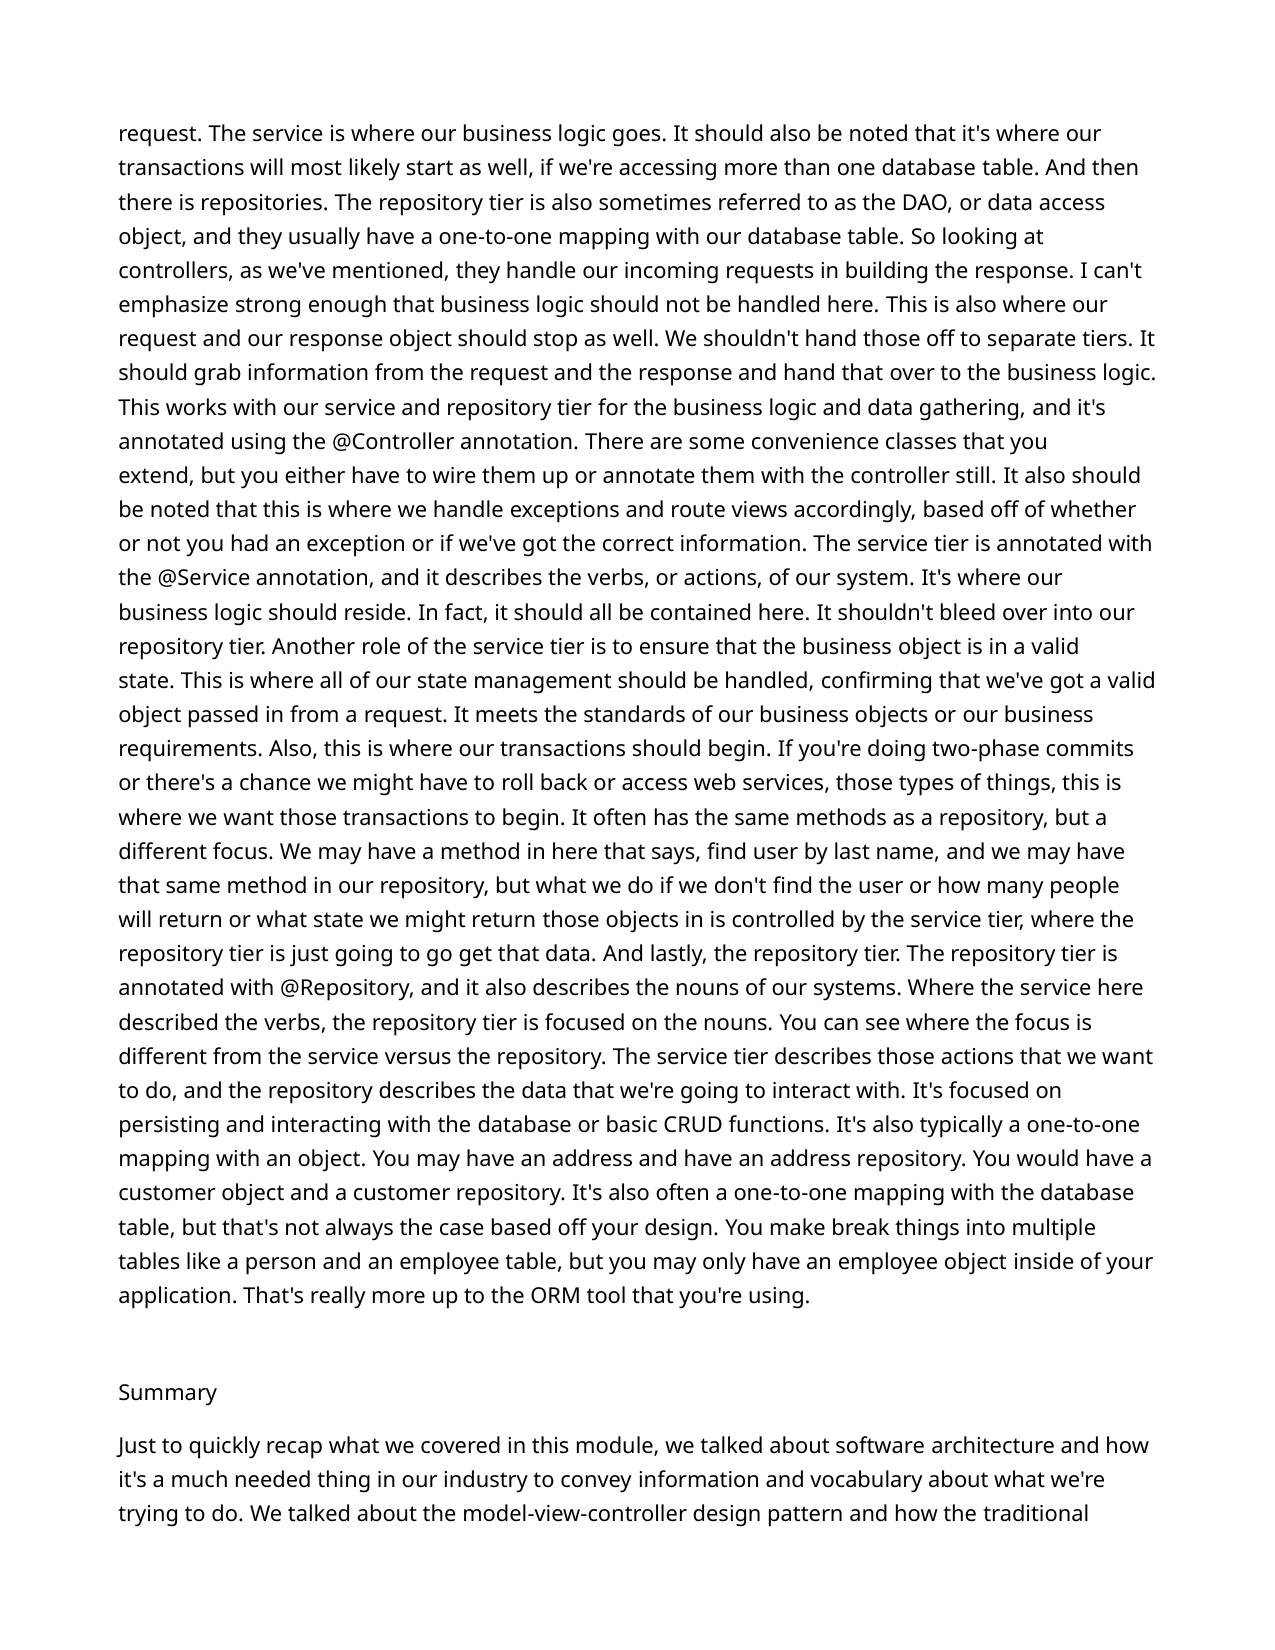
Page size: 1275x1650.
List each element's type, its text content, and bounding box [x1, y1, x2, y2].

subtitle Summary [118, 1376, 1157, 1406]
text Just to quickly recap what we covered in this module, we talked about software architecture and how it's a much needed thing in our industry to convey information and vocabulary about what we're trying to do. We talked about the model‑view‑controller design pattern and how the traditional [118, 1430, 1157, 1528]
text request. The service is where our business logic goes. It should also be noted that it's where our transactions will most likely start as well, if we're accessing more than one database table. And then there is repositories. The repository tier is also sometimes referred to as the DAO, or data access object, and they usually have a one‑to‑one mapping with our database table. So looking at controllers, as we've mentioned, they handle our incoming requests in building the response. I can't emphasize strong enough that business logic should not be handled here. This is also where our request and our response object should stop as well. We shouldn't hand those off to separate tiers. It should grab information from the request and the response and hand that over to the business logic. This works with our service and repository tier for the business logic and data gathering, and it's annotated using the @Controller annotation. There are some convenience classes that you extend, but you either have to wire them up or annotate them with the controller still. It also should be noted that this is where we handle exceptions and route views accordingly, based off of whether or not you had an exception or if we've got the correct information. The service tier is annotated with the @Service annotation, and it describes the verbs, or actions, of our system. It's where our business logic should reside. In fact, it should all be contained here. It shouldn't bleed over into our repository tier. Another role of the service tier is to ensure that the business object is in a valid state. This is where all of our state management should be handled, confirming that we've got a valid object passed in from a request. It meets the standards of our business objects or our business requirements. Also, this is where our transactions should begin. If you're doing two‑phase commits or there's a chance we might have to roll back or access web services, those types of things, this is where we want those transactions to begin. It often has the same methods as a repository, but a different focus. We may have a method in here that says, find user by last name, and we may have that same method in our repository, but what we do if we don't find the user or how many people will return or what state we might return those objects in is controlled by the service tier, where the repository tier is just going to go get that data. And lastly, the repository tier. The repository tier is annotated with @Repository, and it also describes the nouns of our systems. Where the service here described the verbs, the repository tier is focused on the nouns. You can see where the focus is different from the service versus the repository. The service tier describes those actions that we want to do, and the repository describes the data that we're going to interact with. It's focused on persisting and interacting with the database or basic CRUD functions. It's also typically a one‑to‑one mapping with an object. You may have an address and have an address repository. You would have a customer object and a customer repository. It's also often a one‑to‑one mapping with the database table, but that's not always the case based off your design. You make break things into multiple tables like a person and an employee table, but you may only have an employee object inside of your application. That's really more up to the ORM tool that you're using. [118, 118, 1157, 1309]
